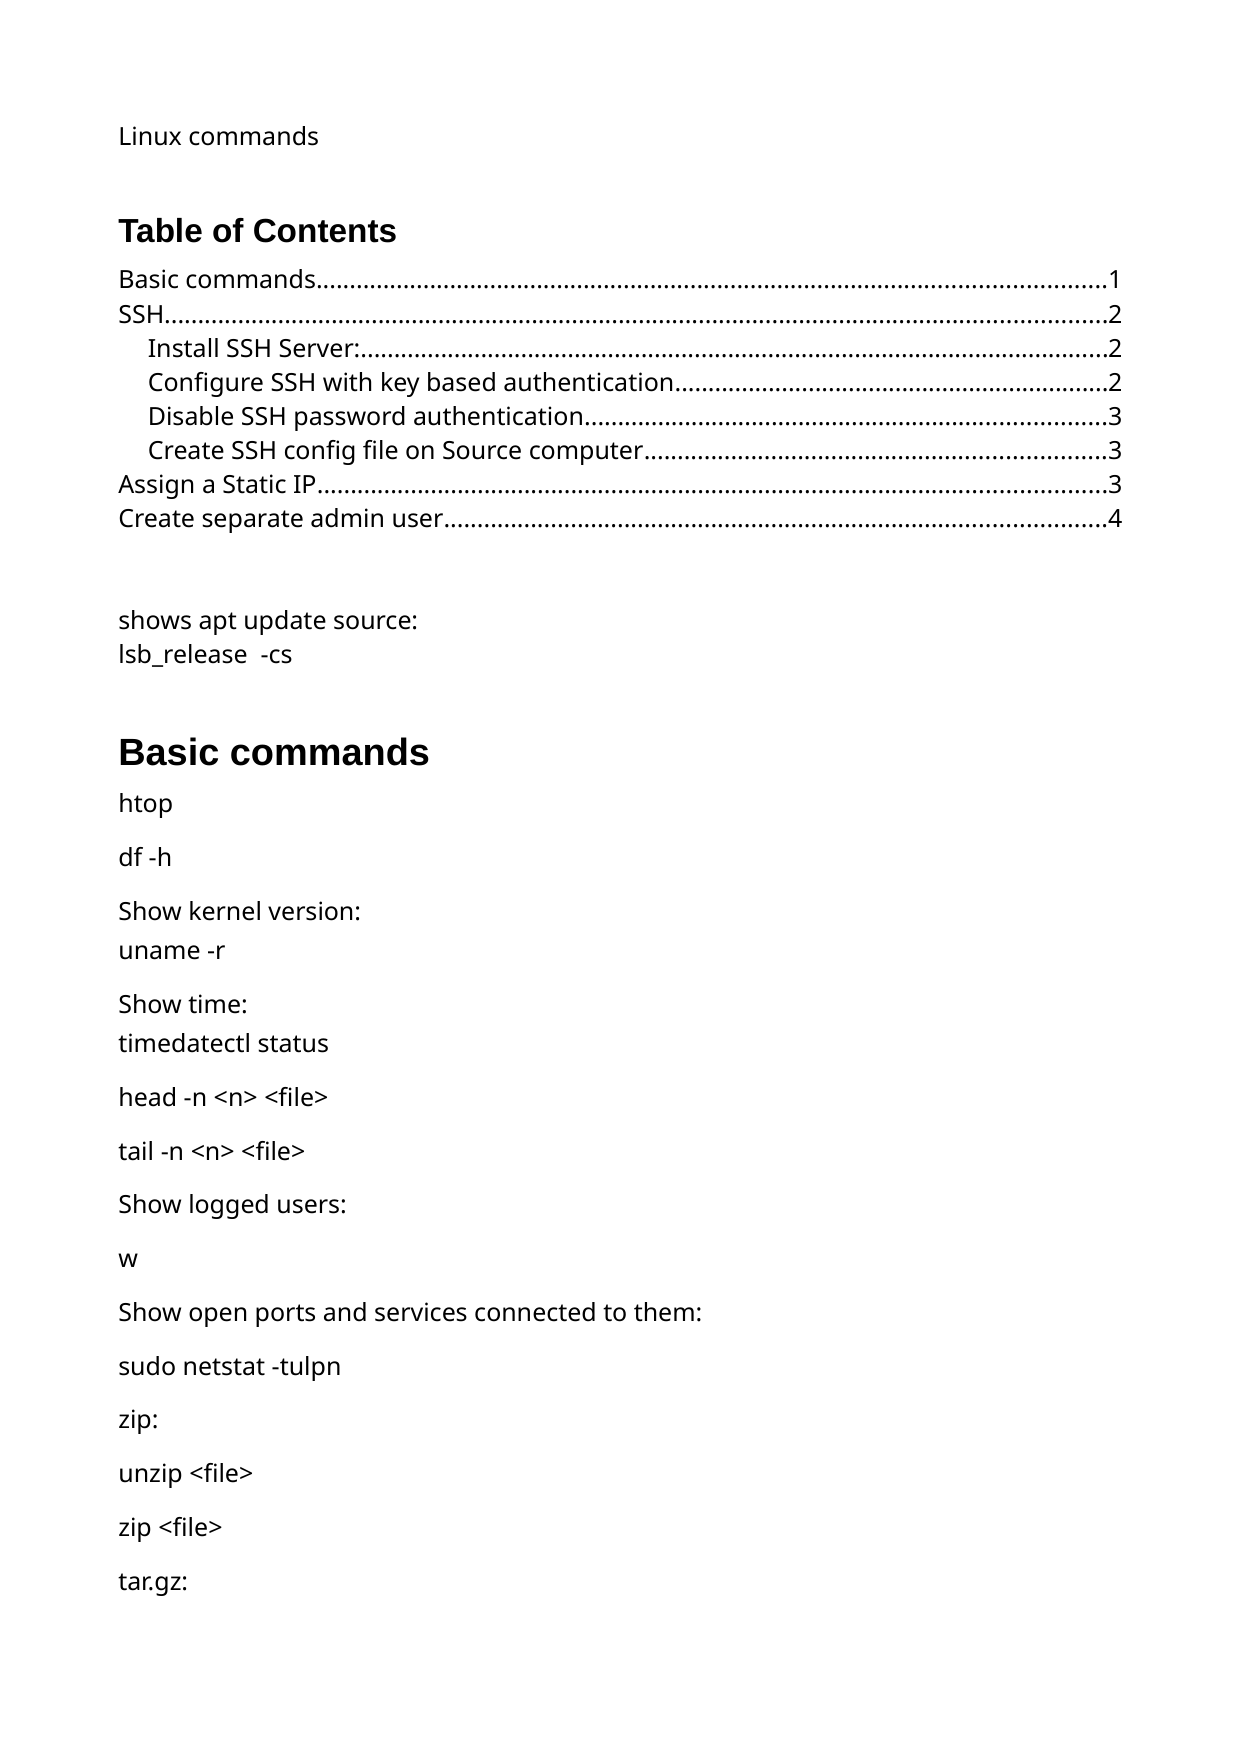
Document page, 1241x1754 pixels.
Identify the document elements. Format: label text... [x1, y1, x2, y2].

text Show time: timedatectl status [118, 987, 1122, 1060]
text SSH 2 [118, 296, 1122, 330]
text shows apt update source: [118, 603, 1122, 637]
text head -n <n> <file> [118, 1079, 1122, 1113]
text lsb_release -cs [118, 637, 1122, 671]
text Create SSH config file on Source computer 3 [148, 432, 1122, 467]
text Basic commands 1 [118, 262, 1122, 296]
text df -h [118, 840, 1122, 874]
text zip <file> [118, 1509, 1122, 1543]
subtitle Table of Contents [118, 211, 1122, 250]
text htop [118, 786, 1122, 820]
text w [118, 1241, 1122, 1275]
subtitle Basic commands [118, 730, 1122, 774]
text unzip <file> [118, 1456, 1122, 1490]
text Linux commands [118, 118, 1122, 152]
text Show logged users: [118, 1187, 1122, 1221]
text tar.gz: [118, 1563, 1122, 1597]
text Configure SSH with key based authentication 2 [148, 364, 1122, 398]
text Create separate admin user 4 [118, 501, 1122, 535]
text tail -n <n> <file> [118, 1133, 1122, 1167]
text Show open ports and services connected to them: [118, 1294, 1122, 1328]
text Show kernel version: uname -r [118, 894, 1122, 967]
text Disable SSH password authentication 3 [148, 398, 1122, 432]
text Install SSH Server: 2 [148, 330, 1122, 364]
text zip: [118, 1402, 1122, 1436]
text Assign a Static IP 3 [118, 467, 1122, 501]
text sudo netstat -tulpn [118, 1348, 1122, 1382]
